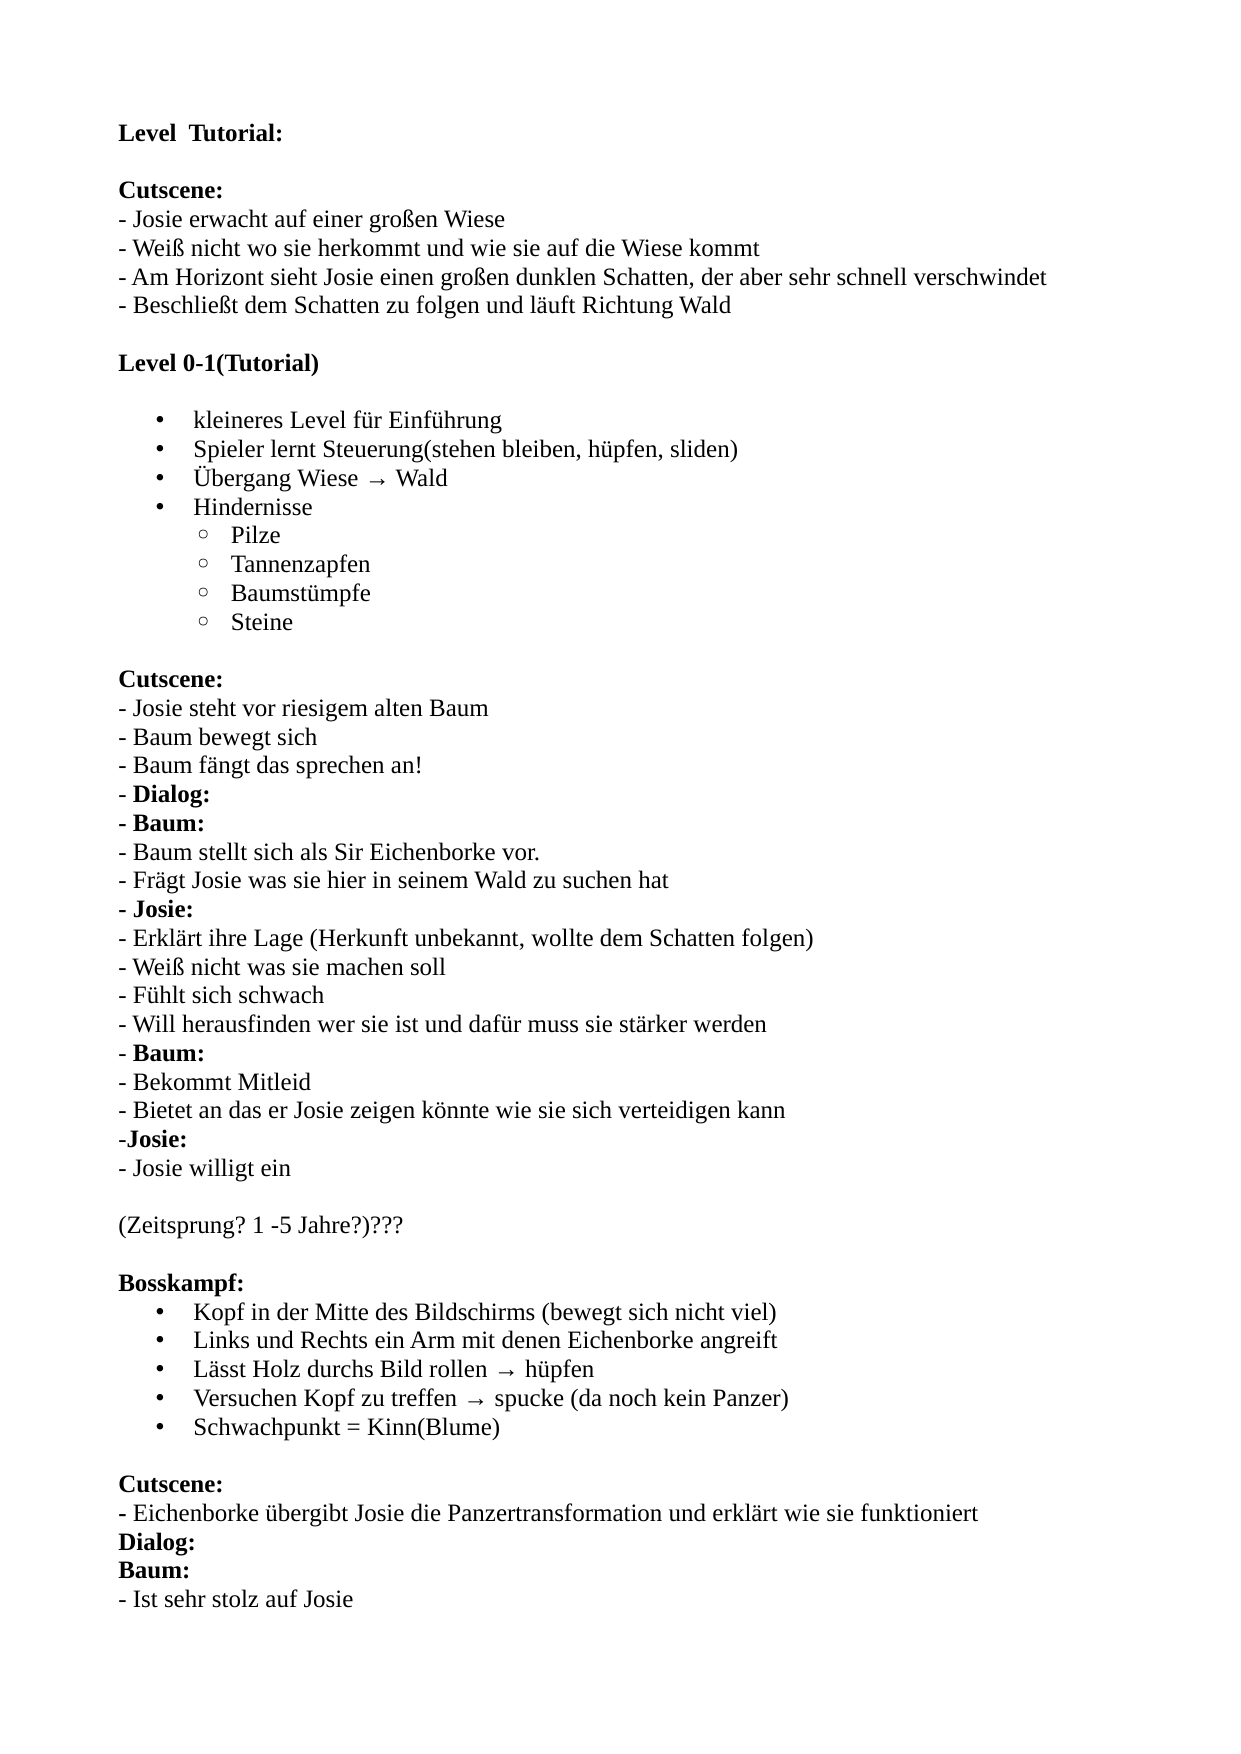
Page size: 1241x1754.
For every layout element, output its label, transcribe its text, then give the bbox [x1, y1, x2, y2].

text - Bietet an das er Josie zeigen könnte wie sie sich verteidigen kann [118, 1096, 1122, 1124]
text - Baum: [118, 1038, 1122, 1067]
text Dialog: [118, 1527, 1122, 1556]
text - Josie: [118, 894, 1122, 923]
text - Josie willigt ein [118, 1153, 1122, 1182]
text - Erklärt ihre Lage (Herkunft unbekannt, wollte dem Schatten folgen) [118, 923, 1122, 952]
list Kopf in der Mitte des Bildschirms (bewegt sich nicht viel) [156, 1297, 1122, 1326]
text - Frägt Josie was sie hier in seinem Wald zu suchen hat [118, 866, 1122, 894]
text - Dialog: [118, 779, 1122, 808]
text - Josie erwacht auf einer großen Wiese [118, 204, 1122, 233]
text Cutscene: [118, 176, 1122, 204]
list Lässt Holz durchs Bild rollen → hüpfen [156, 1354, 1122, 1383]
list Steine [193, 607, 1122, 636]
text (Zeitsprung? 1 -5 Jahre?)??? [118, 1211, 1122, 1239]
text - Josie steht vor riesigem alten Baum [118, 693, 1122, 722]
text - Baum fängt das sprechen an! [118, 751, 1122, 779]
list Übergang Wiese → Wald [156, 463, 1122, 492]
text Cutscene: [118, 664, 1122, 693]
text - Weiß nicht was sie machen soll [118, 952, 1122, 981]
list Baumstümpfe [193, 578, 1122, 607]
list Hindernisse [156, 492, 1122, 521]
text - Ist sehr stolz auf Josie [118, 1584, 1122, 1613]
text Cutscene: [118, 1469, 1122, 1498]
text - Am Horizont sieht Josie einen großen dunklen Schatten, der aber sehr schnell verschwindet [118, 262, 1122, 291]
text - Weiß nicht wo sie herkommt und wie sie auf die Wiese kommt [118, 233, 1122, 262]
list Pilze [193, 521, 1122, 549]
text - Bekommt Mitleid [118, 1067, 1122, 1096]
text - Baum stellt sich als Sir Eichenborke vor. [118, 837, 1122, 866]
text - Fühlt sich schwach [118, 981, 1122, 1009]
list Versuchen Kopf zu treffen → spucke (da noch kein Panzer) [156, 1383, 1122, 1412]
text - Will herausfinden wer sie ist und dafür muss sie stärker werden [118, 1009, 1122, 1038]
list Tannenzapfen [193, 549, 1122, 578]
list Schwachpunkt = Kinn(Blume) [156, 1412, 1122, 1441]
text Level 0-1(Tutorial) [118, 348, 1122, 377]
text - Baum: [118, 808, 1122, 837]
text - Baum bewegt sich [118, 722, 1122, 751]
text Bosskampf: [118, 1268, 1122, 1297]
list kleineres Level für Einführung [156, 406, 1122, 434]
text -Josie: [118, 1124, 1122, 1153]
text - Beschließt dem Schatten zu folgen und läuft Richtung Wald [118, 291, 1122, 319]
text - Eichenborke übergibt Josie die Panzertransformation und erklärt wie sie funktioniert [118, 1498, 1122, 1527]
list Links und Rechts ein Arm mit denen Eichenborke angreift [156, 1326, 1122, 1354]
list Spieler lernt Steuerung(stehen bleiben, hüpfen, sliden) [156, 434, 1122, 463]
text Level Tutorial: [118, 118, 1122, 147]
text Baum: [118, 1556, 1122, 1584]
